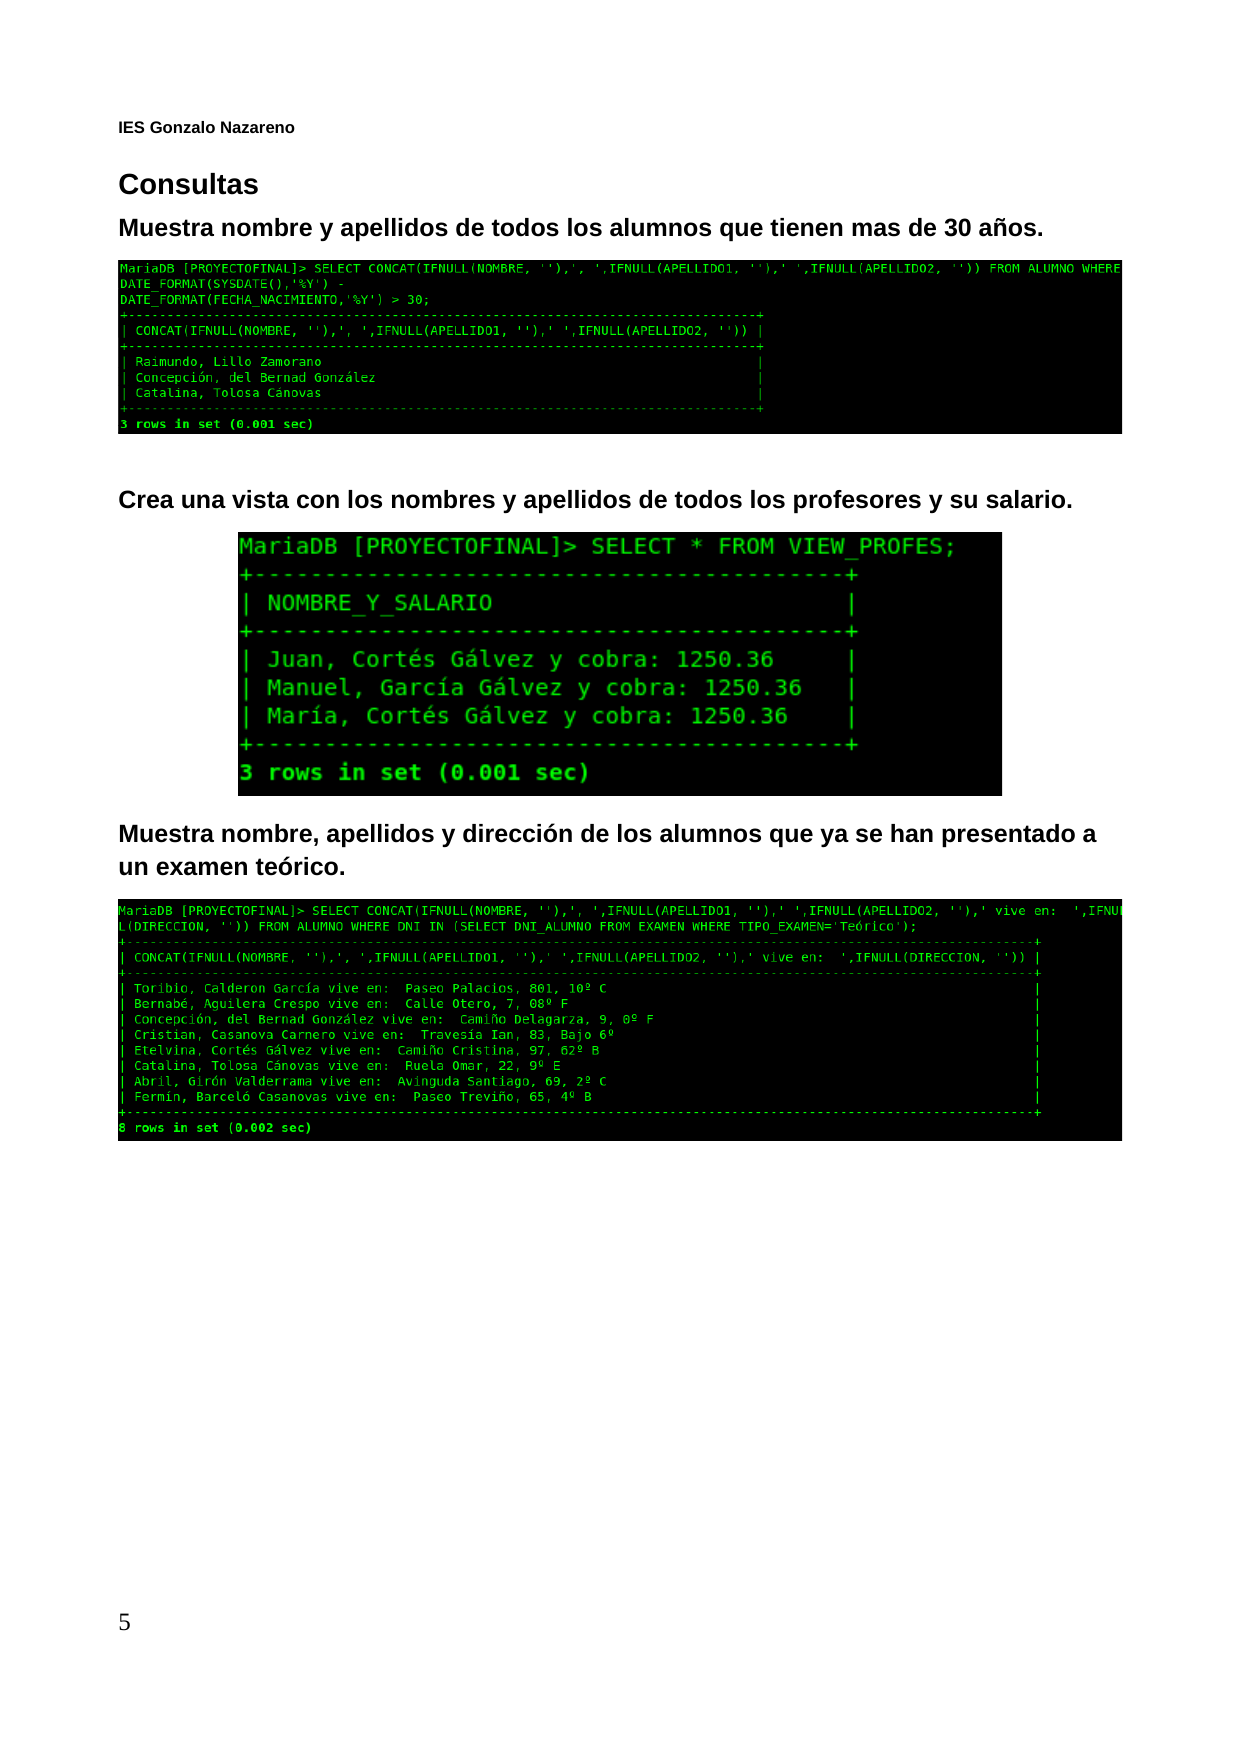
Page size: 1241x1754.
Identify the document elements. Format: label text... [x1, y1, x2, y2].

picture [118, 260, 1123, 434]
subtitle Consultas [118, 167, 1122, 200]
picture [238, 532, 1003, 796]
text Muestra nombre, apellidos y dirección de los alumnos que ya se han presentado a un examen teórico. [118, 818, 1122, 880]
picture [118, 899, 1123, 1141]
text Muestra nombre y apellidos de todos los alumnos que tienen mas de 30 años. [118, 213, 1122, 242]
text Crea una vista con los nombres y apellidos de todos los profesores y su salario. [118, 485, 1122, 514]
